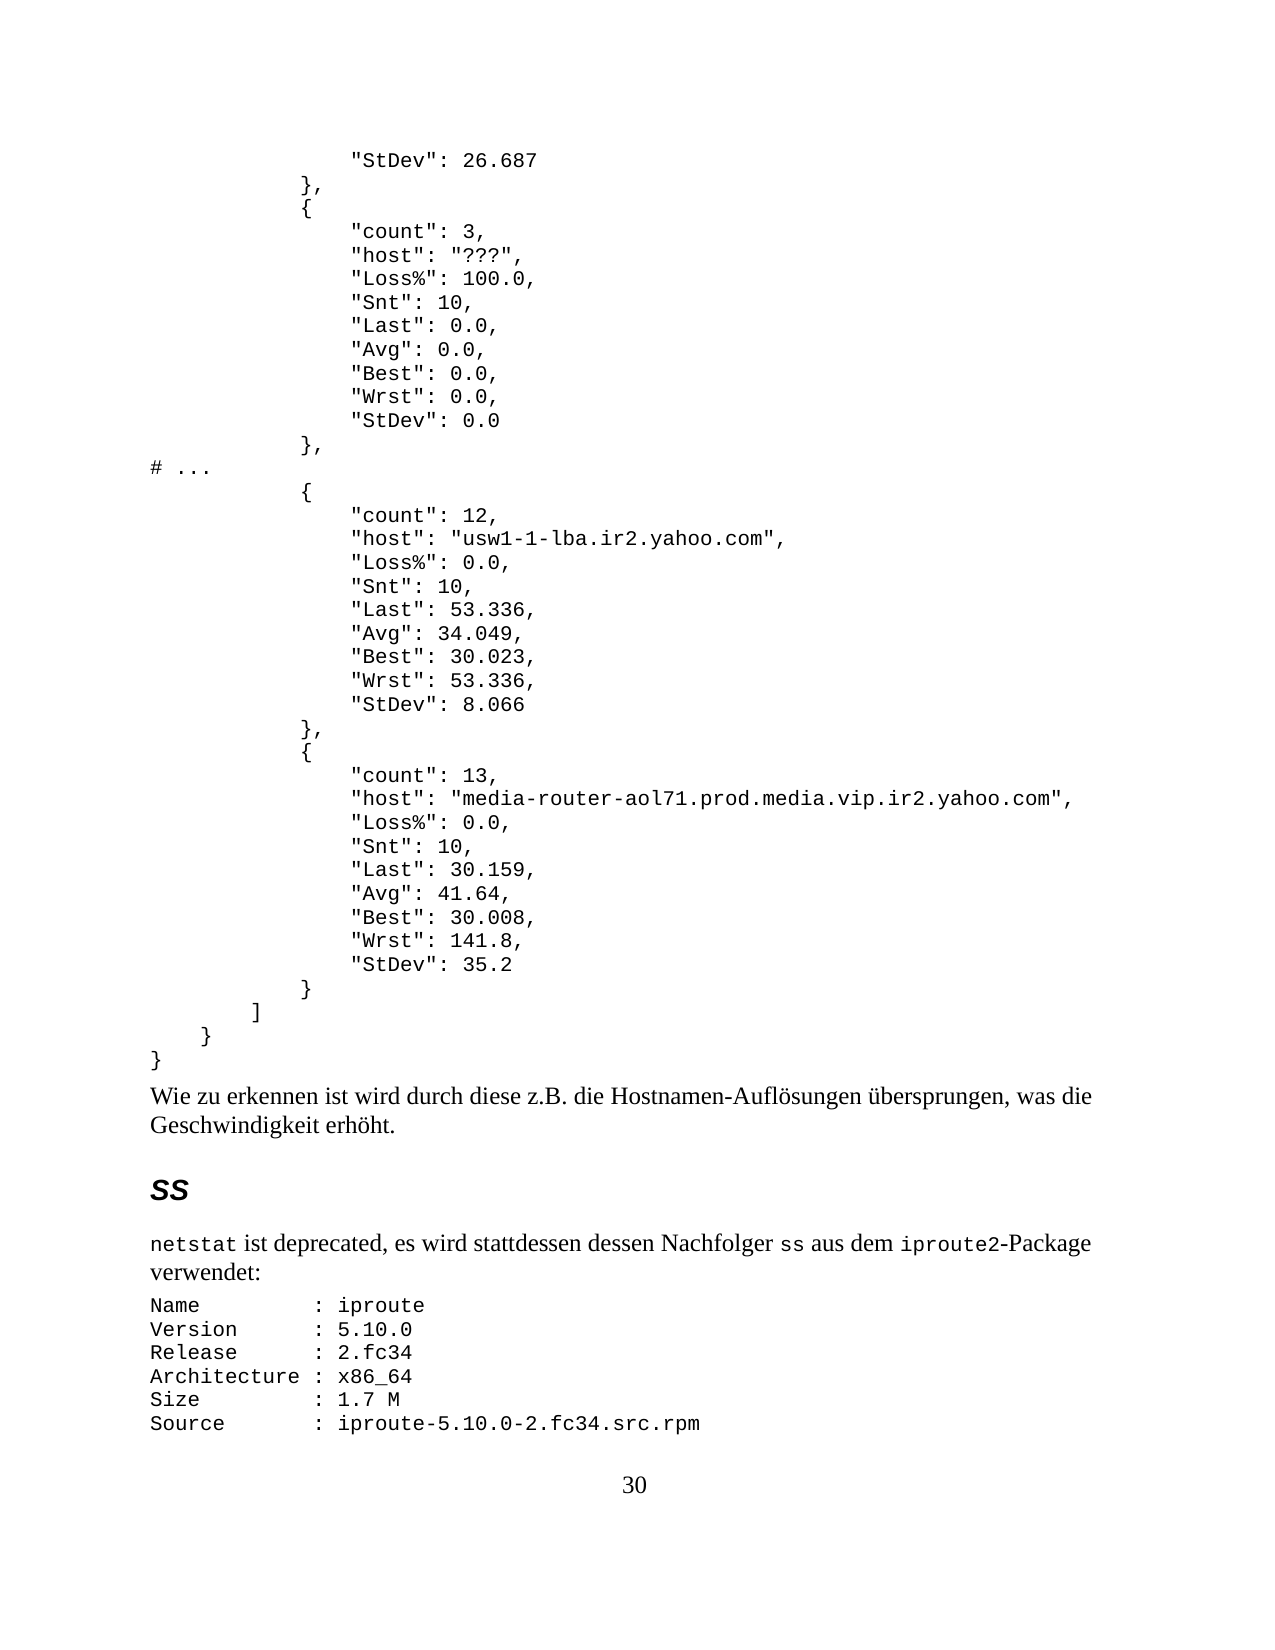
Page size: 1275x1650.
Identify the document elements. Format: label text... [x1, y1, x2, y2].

text "Snt": 10, [150, 836, 1125, 859]
text # ... [150, 457, 1125, 481]
text "host": "???", [150, 244, 1125, 268]
text "Best": 30.008, [150, 907, 1125, 930]
text "Last": 53.336, [150, 599, 1125, 623]
text Name : iproute [150, 1295, 1125, 1318]
text } [150, 1025, 1125, 1048]
text Source : iproute-5.10.0-2.fc34.src.rpm [150, 1413, 1125, 1437]
text { [150, 741, 1125, 765]
text "Wrst": 53.336, [150, 670, 1125, 694]
text "Last": 0.0, [150, 316, 1125, 339]
text netstat ist deprecated, es wird stattdessen dessen Nachfolger ss aus dem iproute2-Package verwendet: [150, 1228, 1125, 1286]
text "Snt": 10, [150, 576, 1125, 599]
text "Loss%": 0.0, [150, 812, 1125, 836]
text } [150, 978, 1125, 1001]
text }, [150, 717, 1125, 741]
text "Best": 0.0, [150, 363, 1125, 386]
text "Loss%": 100.0, [150, 268, 1125, 292]
text "StDev": 35.2 [150, 954, 1125, 978]
text ] [150, 1001, 1125, 1025]
text "count": 12, [150, 505, 1125, 528]
text Architecture : x86_64 [150, 1366, 1125, 1389]
text "Wrst": 0.0, [150, 386, 1125, 410]
text { [150, 481, 1125, 505]
subtitle SS [150, 1173, 1125, 1206]
text "Wrst": 141.8, [150, 930, 1125, 954]
text "count": 3, [150, 221, 1125, 244]
text }, [150, 434, 1125, 457]
text } [150, 1048, 1125, 1072]
text Version : 5.10.0 [150, 1318, 1125, 1342]
text "Last": 30.159, [150, 859, 1125, 883]
text "StDev": 26.687 [150, 150, 1125, 174]
text Size : 1.7 M [150, 1389, 1125, 1413]
text "host": "usw1-1-lba.ir2.yahoo.com", [150, 528, 1125, 552]
text "Avg": 41.64, [150, 883, 1125, 907]
text "count": 13, [150, 765, 1125, 788]
text { [150, 197, 1125, 221]
text Release : 2.fc34 [150, 1342, 1125, 1366]
text "Snt": 10, [150, 292, 1125, 316]
text "StDev": 8.066 [150, 694, 1125, 717]
text "host": "media-router-aol71.prod.media.vip.ir2.yahoo.com", [150, 788, 1125, 812]
text "Best": 30.023, [150, 647, 1125, 670]
text "Loss%": 0.0, [150, 552, 1125, 576]
text "Avg": 34.049, [150, 623, 1125, 647]
text Wie zu erkennen ist wird durch diese z.B. die Hostnamen-Auflösungen übersprungen, was die Geschwindigkeit erhöht. [150, 1081, 1125, 1139]
text "Avg": 0.0, [150, 339, 1125, 363]
text }, [150, 174, 1125, 197]
text "StDev": 0.0 [150, 410, 1125, 434]
